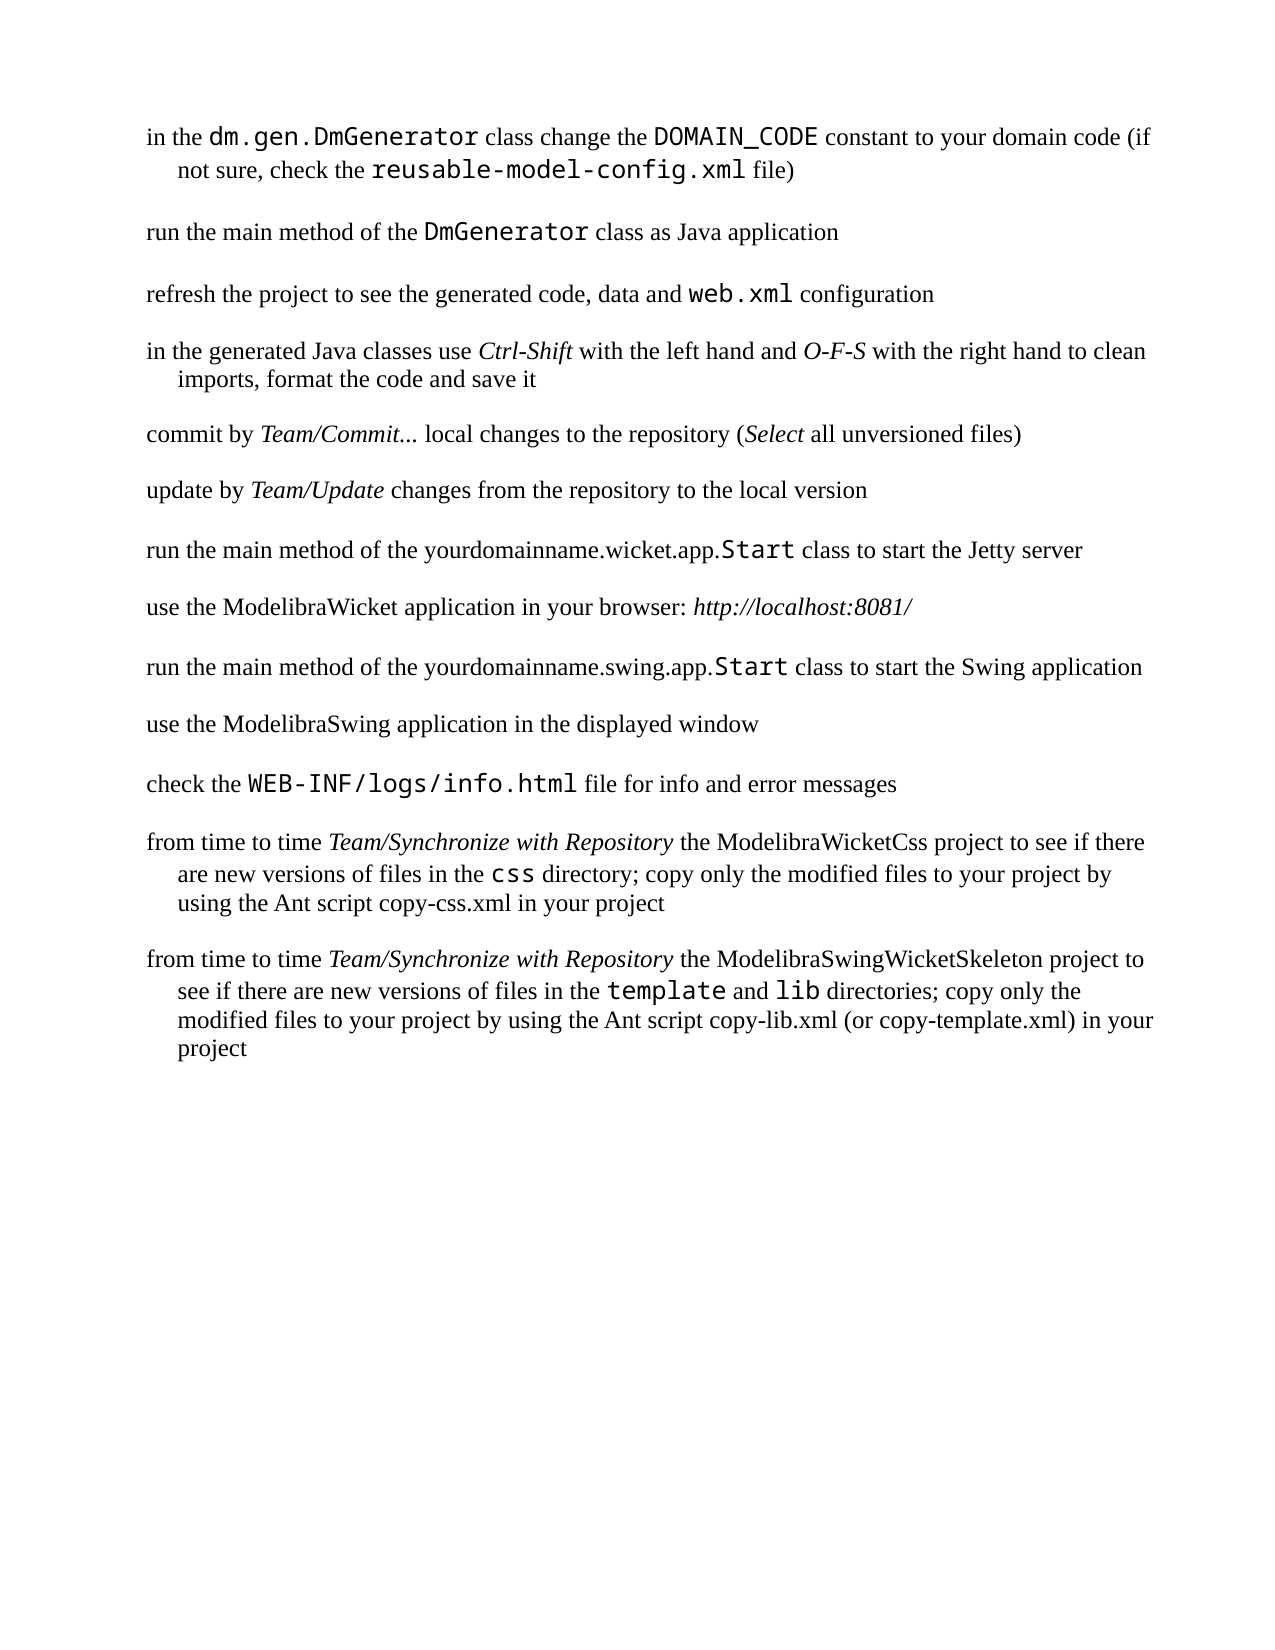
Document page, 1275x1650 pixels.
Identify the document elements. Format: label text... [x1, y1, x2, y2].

text in the dm.gen.DmGenerator class change the DOMAIN_CODE constant to your domain code (if not sure, check the reusable-model-config.xml file) [146, 118, 1157, 186]
text in the generated Java classes use Ctrl-Shift with the left hand and O-F-S with the right hand to clean imports, format the code and save it [146, 337, 1157, 393]
text use the ModelibraWicket application in your browser: http://localhost:8081/ [146, 593, 1157, 621]
text use the ModelibraSwing application in the displayed window [146, 710, 1157, 738]
text run the main method of the yourdomainname.swing.app.Start class to start the Swing application [146, 649, 1157, 683]
text check the WEB-INF/logs/info.html file for info and error messages [146, 766, 1157, 800]
text from time to time Team/Synchronize with Repository the ModelibraSwingWicketSkeleton project to see if there are new versions of files in the template and lib directories; copy only the modified files to your project by using the Ant script copy-lib.xml (or copy-template.xml) in your project [146, 945, 1157, 1062]
text run the main method of the yourdomainname.wicket.app.Start class to start the Jetty server [146, 531, 1157, 566]
text commit by Team/Commit... local changes to the repository (Select all unversioned files) [146, 421, 1157, 448]
text from time to time Team/Synchronize with Repository the ModelibraWicketCss project to see if there are new versions of files in the css directory; copy only the modified files to your project by using the Ant script copy-css.xml in your project [146, 828, 1157, 917]
text update by Team/Update changes from the repository to the local version [146, 476, 1157, 504]
text run the main method of the DmGenerator class as Java application [146, 214, 1157, 248]
text refresh the project to see the generated code, data and web.xml configuration [146, 276, 1157, 310]
